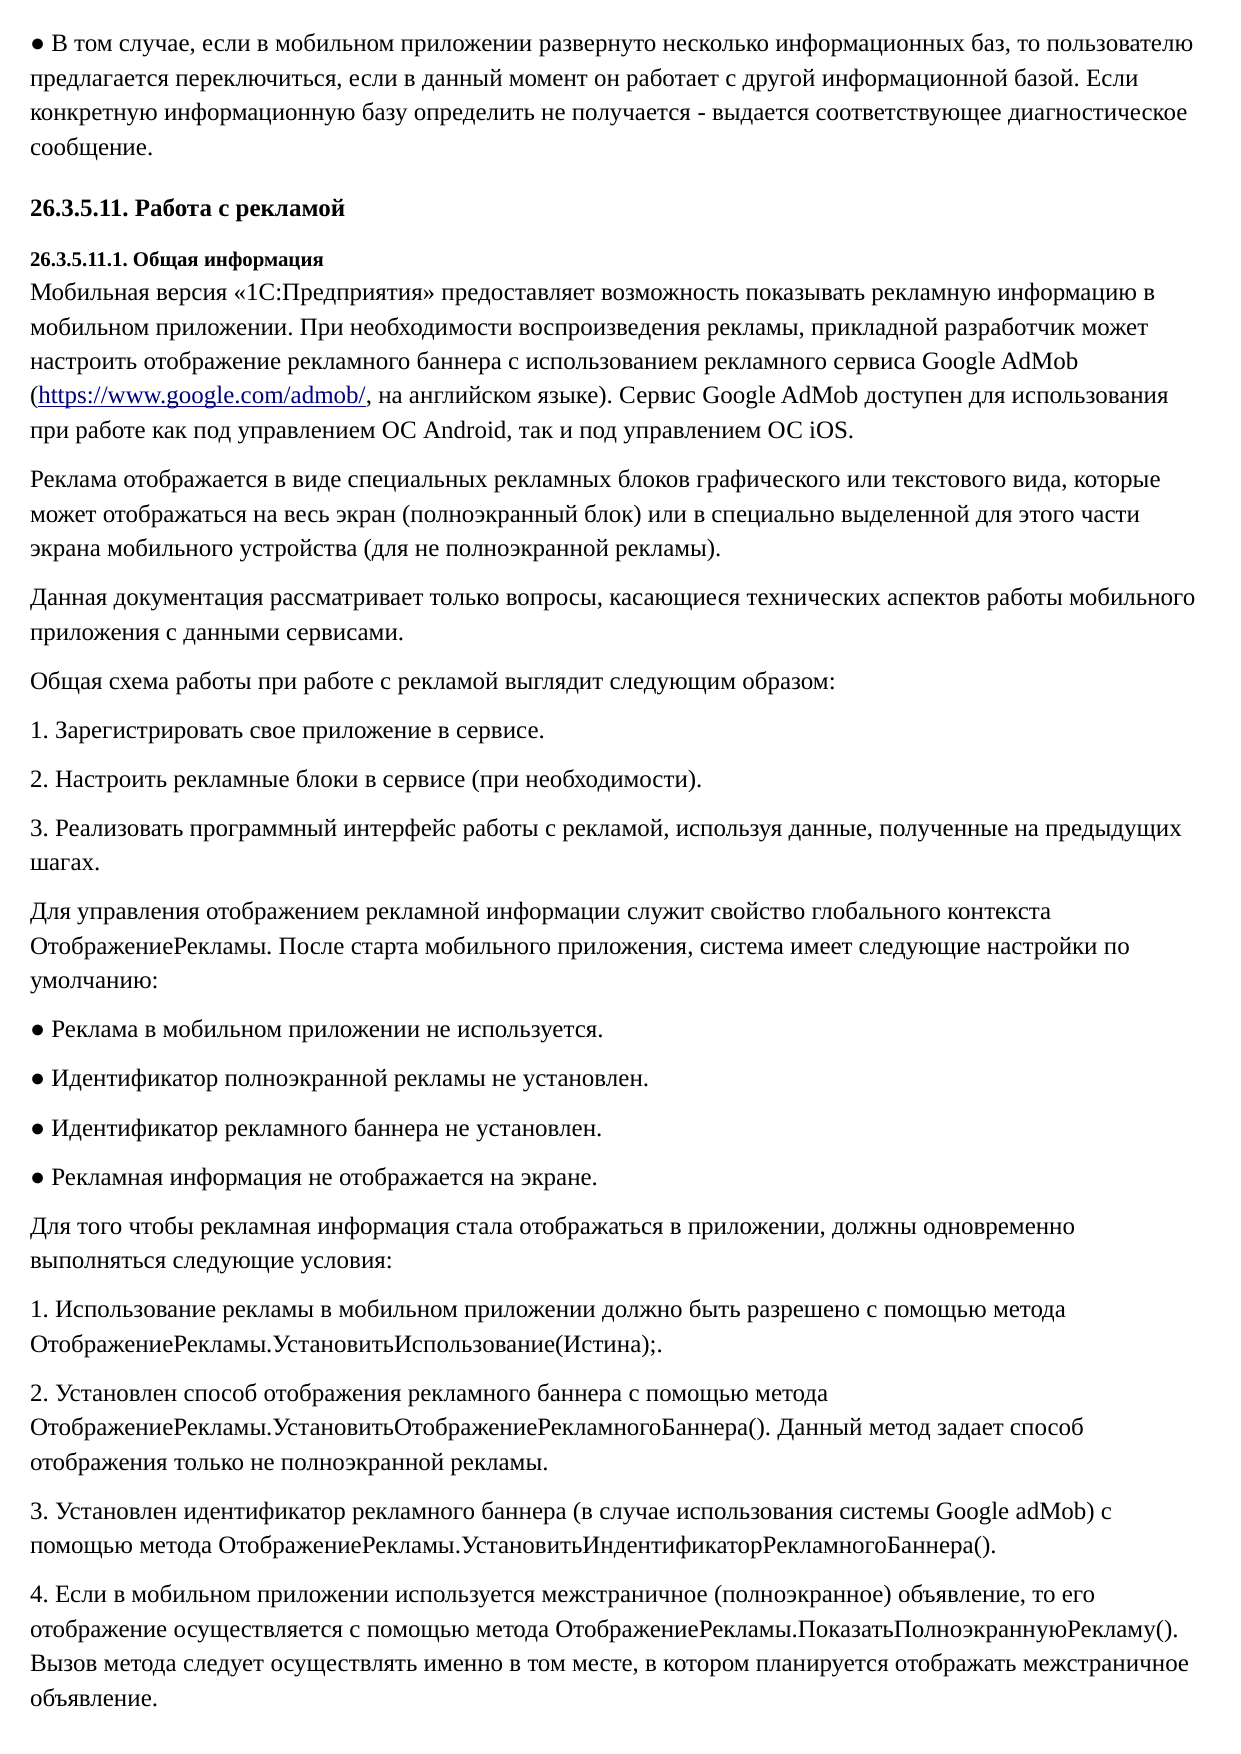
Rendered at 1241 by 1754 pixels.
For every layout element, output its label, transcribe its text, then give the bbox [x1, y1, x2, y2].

text Мобильная версия «1С:Предприятия» предоставляет возможность показывать рекламную информацию в мобильном приложении. При необходимости воспроизведения рекламы, прикладной разработчик может настроить отображение рекламного баннера с использованием рекламного сервиса Google AdMob (https://www.google.com/admob/, на английском языке). Сервис Google AdMob доступен для использования при работе как под управлением ОС Android, так и под управлением ОС iOS. [30, 277, 1211, 444]
text 3. Реализовать программный интерфейс работы с рекламой, используя данные, полученные на предыдущих шагах. [30, 813, 1211, 876]
text 3. Установлен идентификатор рекламного баннера (в случае использования системы Google adMob) с помощью метода ОтображениеРекламы.УстановитьИндентификаторРекламногоБаннера(). [30, 1496, 1211, 1559]
text 1. Зарегистрировать свое приложение в сервисе. [30, 715, 1211, 743]
subtitle 26.3.5.11. Работа с рекламой [30, 193, 1211, 222]
text 2. Настроить рекламные блоки в сервисе (при необходимости). [30, 764, 1211, 793]
text Данная документация рассматривает только вопросы, касающиеся технических аспектов работы мобильного приложения с данными сервисами. [30, 582, 1211, 645]
subtitle 26.3.5.11.1. Общая информация [30, 247, 1211, 271]
text ● Реклама в мобильном приложении не используется. [30, 1014, 1211, 1043]
text Общая схема работы при работе с рекламой выглядит следующим образом: [30, 666, 1211, 694]
text ● В том случае, если в мобильном приложении развернуто несколько информационных баз, то пользователю предлагается переключиться, если в данный момент он работает с другой информационной базой. Если конкретную информационную базу определить не получается ‑ выдается соответствующее диагностическое сообщение. [30, 28, 1211, 160]
text Для того чтобы рекламная информация стала отображаться в приложении, должны одновременно выполняться следующие условия: [30, 1211, 1211, 1274]
text ● Идентификатор рекламного баннера не установлен. [30, 1113, 1211, 1141]
text Для управления отображением рекламной информации служит свойство глобального контекста ОтображениеРекламы. После старта мобильного приложения, система имеет следующие настройки по умолчанию: [30, 896, 1211, 994]
text ● Рекламная информация не отображается на экране. [30, 1162, 1211, 1190]
text 1. Использование рекламы в мобильном приложении должно быть разрешено с помощью метода ОтображениеРекламы.УстановитьИспользование(Истина);. [30, 1294, 1211, 1357]
text Реклама отображается в виде специальных рекламных блоков графического или текстового вида, которые может отображаться на весь экран (полноэкранный блок) или в специально выделенной для этого части экрана мобильного устройства (для не полноэкранной рекламы). [30, 464, 1211, 562]
text 2. Установлен способ отображения рекламного баннера с помощью метода ОтображениеРекламы.УстановитьОтображениеРекламногоБаннера(). Данный метод задает способ отображения только не полноэкранной рекламы. [30, 1378, 1211, 1476]
text ● Идентификатор полноэкранной рекламы не установлен. [30, 1063, 1211, 1092]
text 4. Если в мобильном приложении используется межстраничное (полноэкранное) объявление, то его отображение осуществляется с помощью метода ОтображениеРекламы.ПоказатьПолноэкраннуюРекламу(). Вызов метода следует осуществлять именно в том месте, в котором планируется отображать межстраничное объявление. [30, 1579, 1211, 1712]
